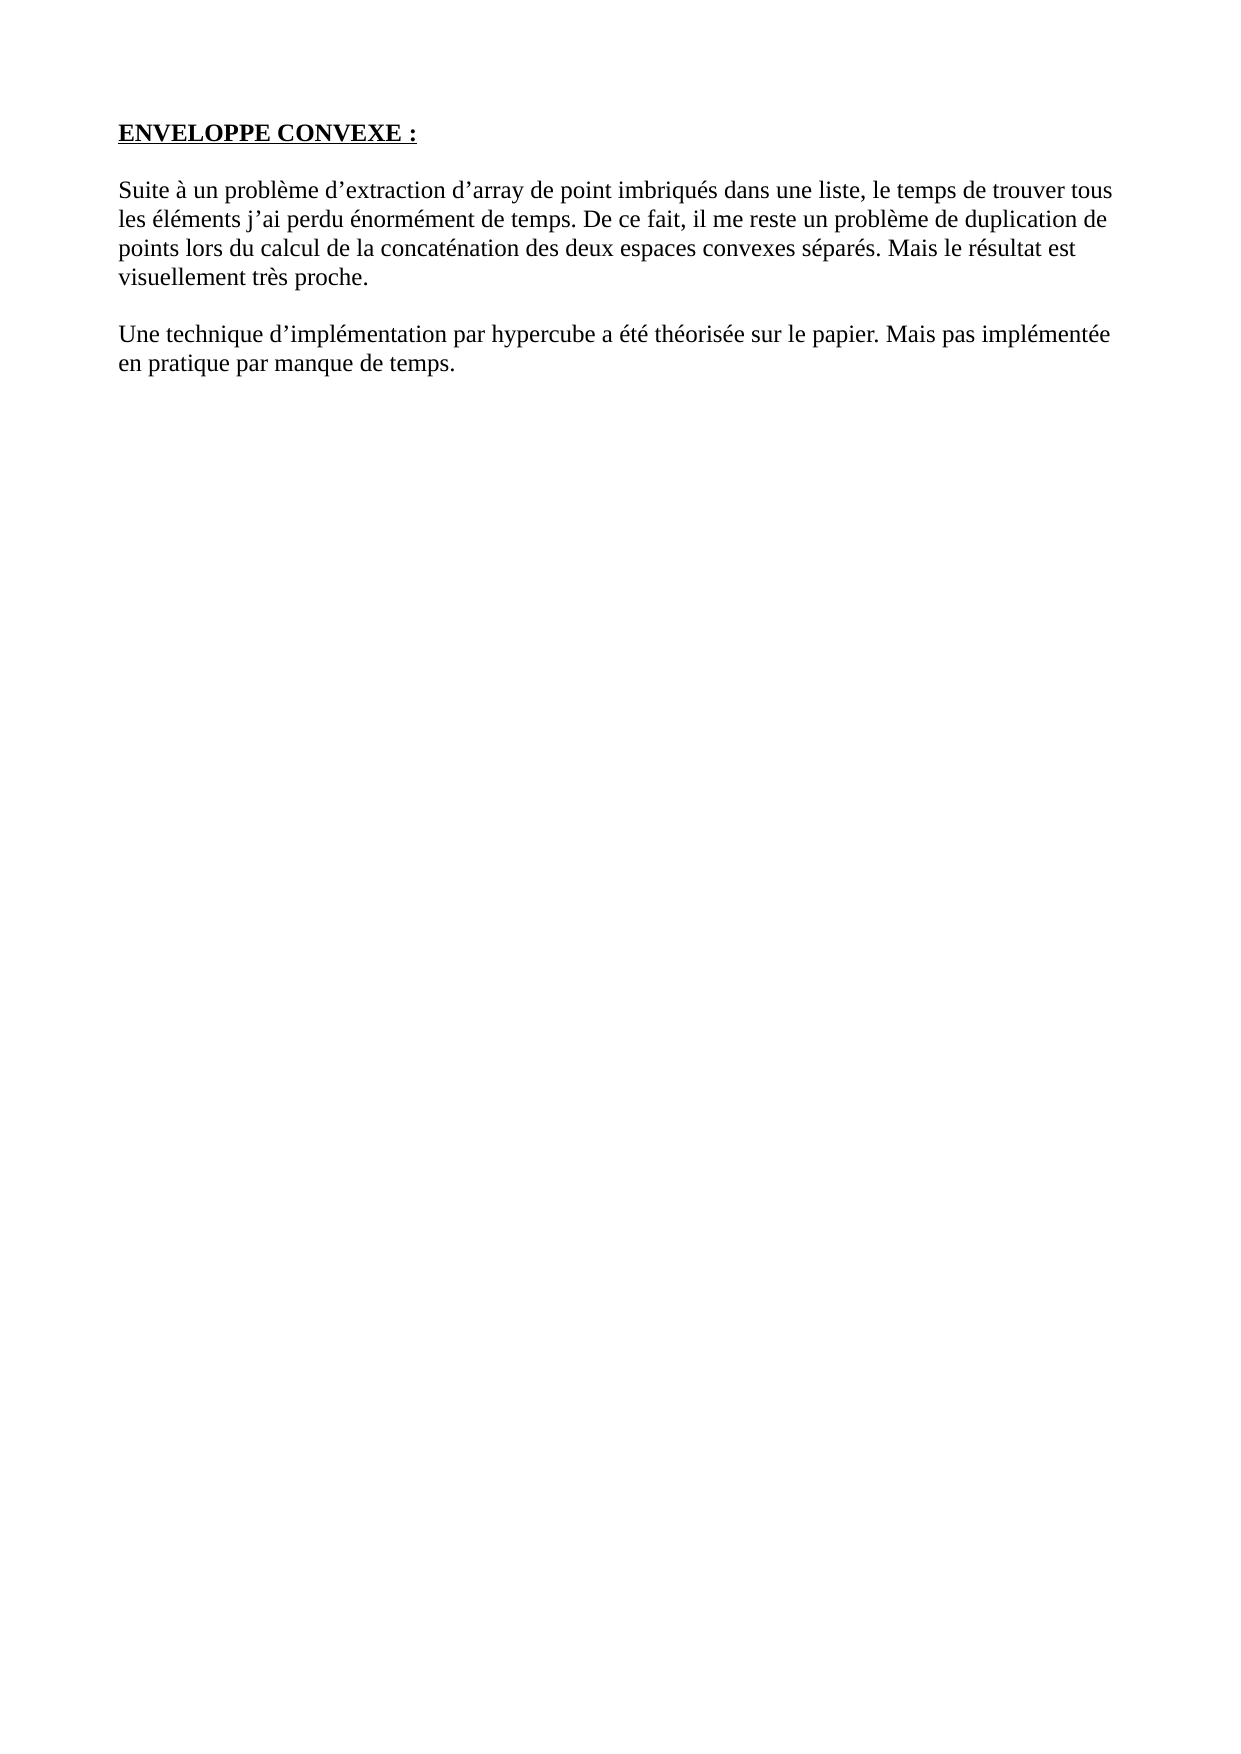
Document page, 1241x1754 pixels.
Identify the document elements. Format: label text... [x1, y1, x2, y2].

text ENVELOPPE CONVEXE : [118, 118, 1122, 147]
text Une technique d’implémentation par hypercube a été théorisée sur le papier. Mais pas implémentée en pratique par manque de temps. [118, 319, 1122, 377]
text Suite à un problème d’extraction d’array de point imbriqués dans une liste, le temps de trouver tous les éléments j’ai perdu énormément de temps. De ce fait, il me reste un problème de duplication de points lors du calcul de la concaténation des deux espaces convexes séparés. Mais le résultat est visuellement très proche. [118, 176, 1122, 291]
